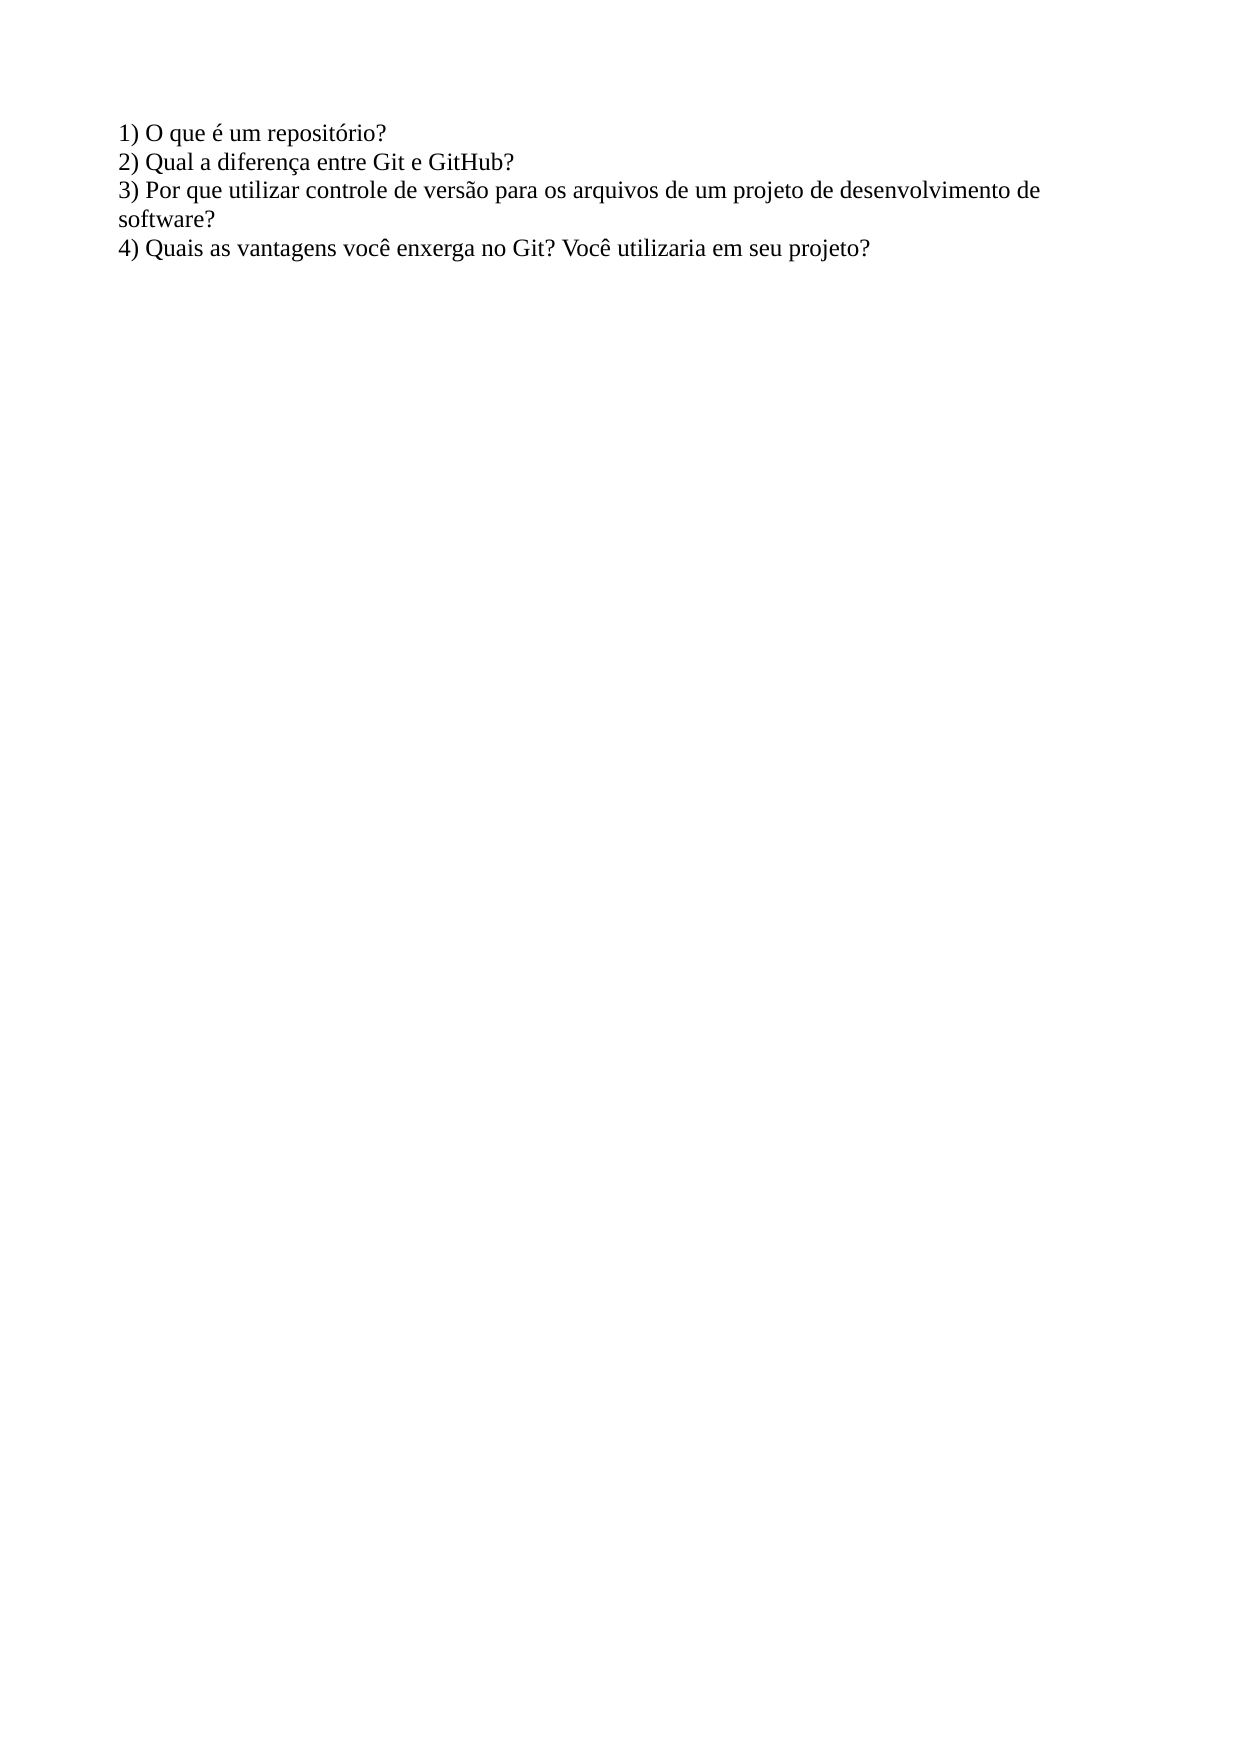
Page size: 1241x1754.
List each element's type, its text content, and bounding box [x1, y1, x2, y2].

text 4) Quais as vantagens você enxerga no Git? Você utilizaria em seu projeto? [118, 233, 1122, 262]
text 3) Por que utilizar controle de versão para os arquivos de um projeto de desenvolvimento de software? [118, 176, 1122, 233]
text 2) Qual a diferença entre Git e GitHub? [118, 147, 1122, 176]
text 1) O que é um repositório? [118, 118, 1122, 147]
